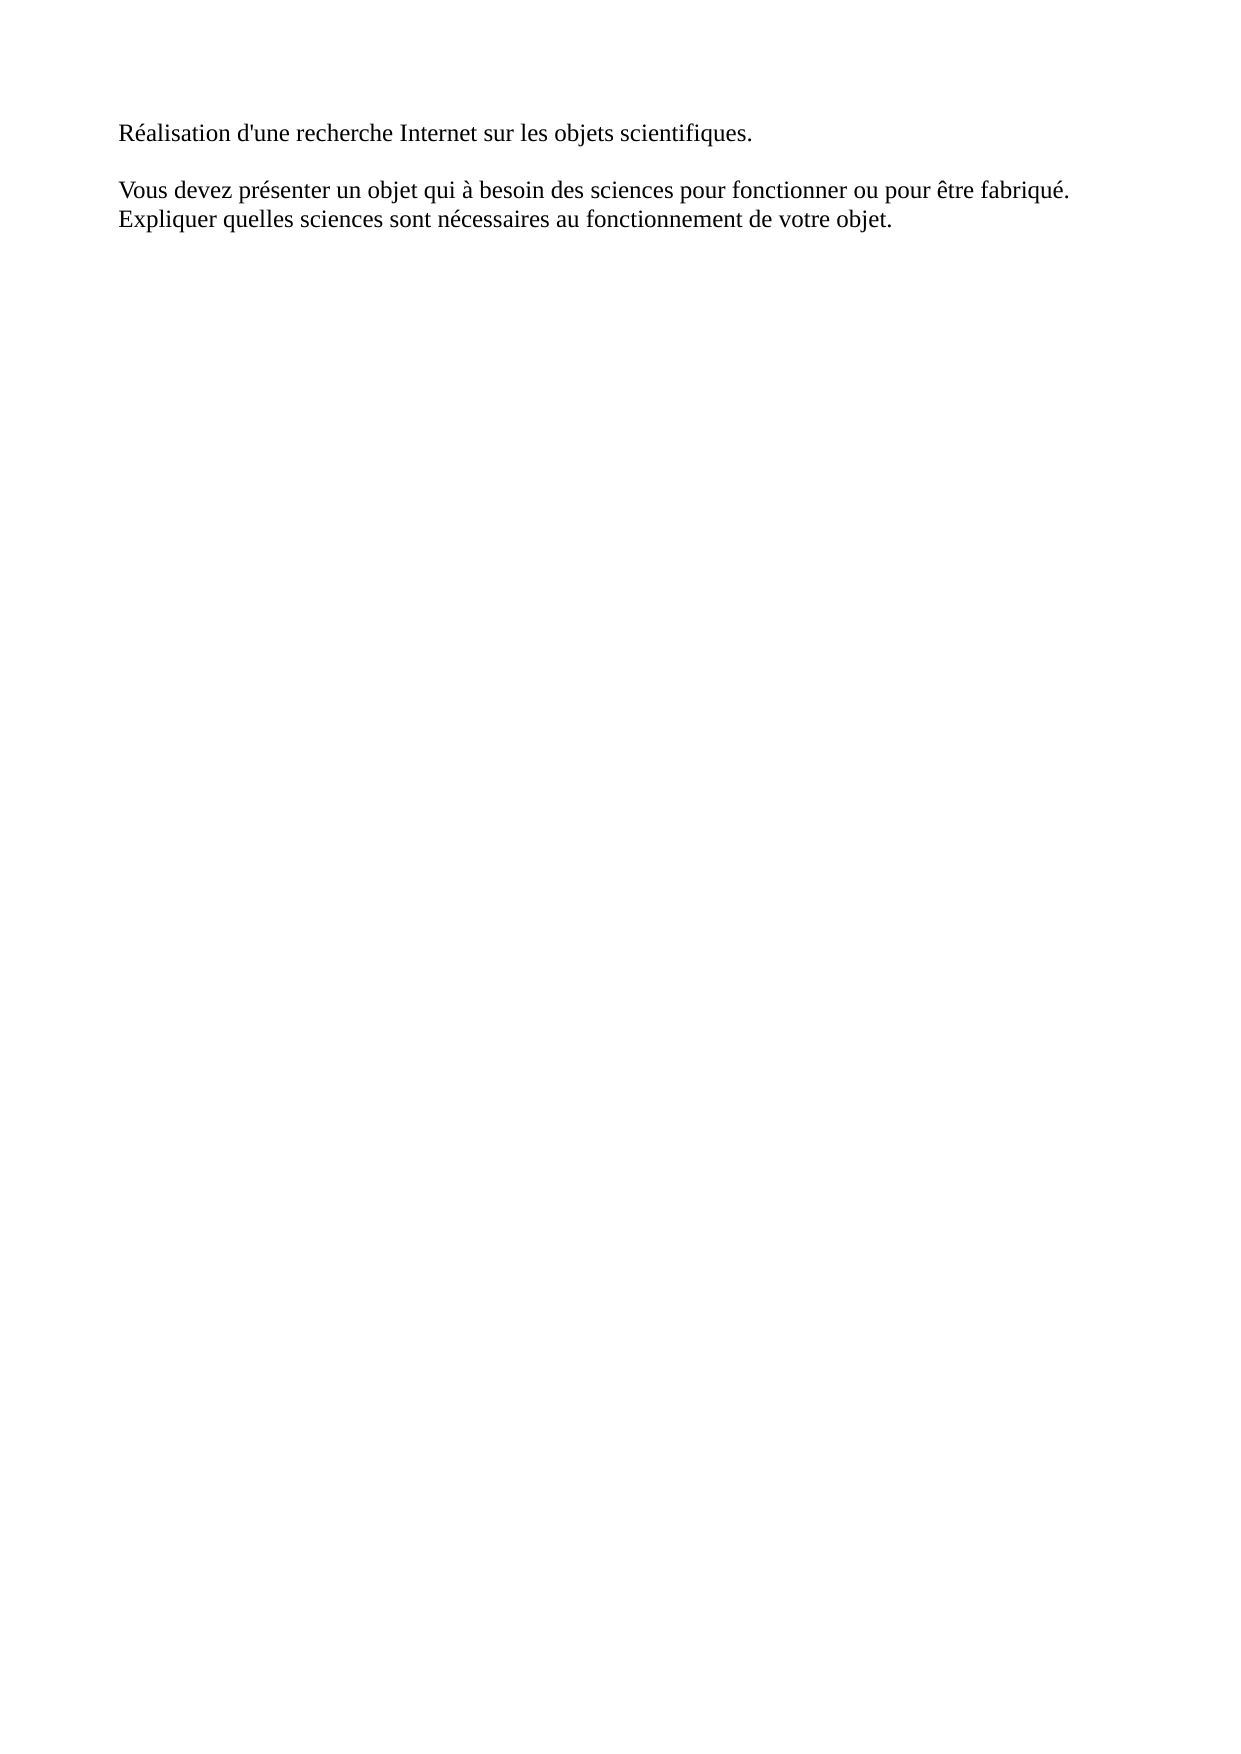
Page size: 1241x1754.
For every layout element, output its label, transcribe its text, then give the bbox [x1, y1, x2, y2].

text Vous devez présenter un objet qui à besoin des sciences pour fonctionner ou pour être fabriqué. Expliquer quelles sciences sont nécessaires au fonctionnement de votre objet. [118, 176, 1122, 233]
text Réalisation d'une recherche Internet sur les objets scientifiques. [118, 118, 1122, 147]
